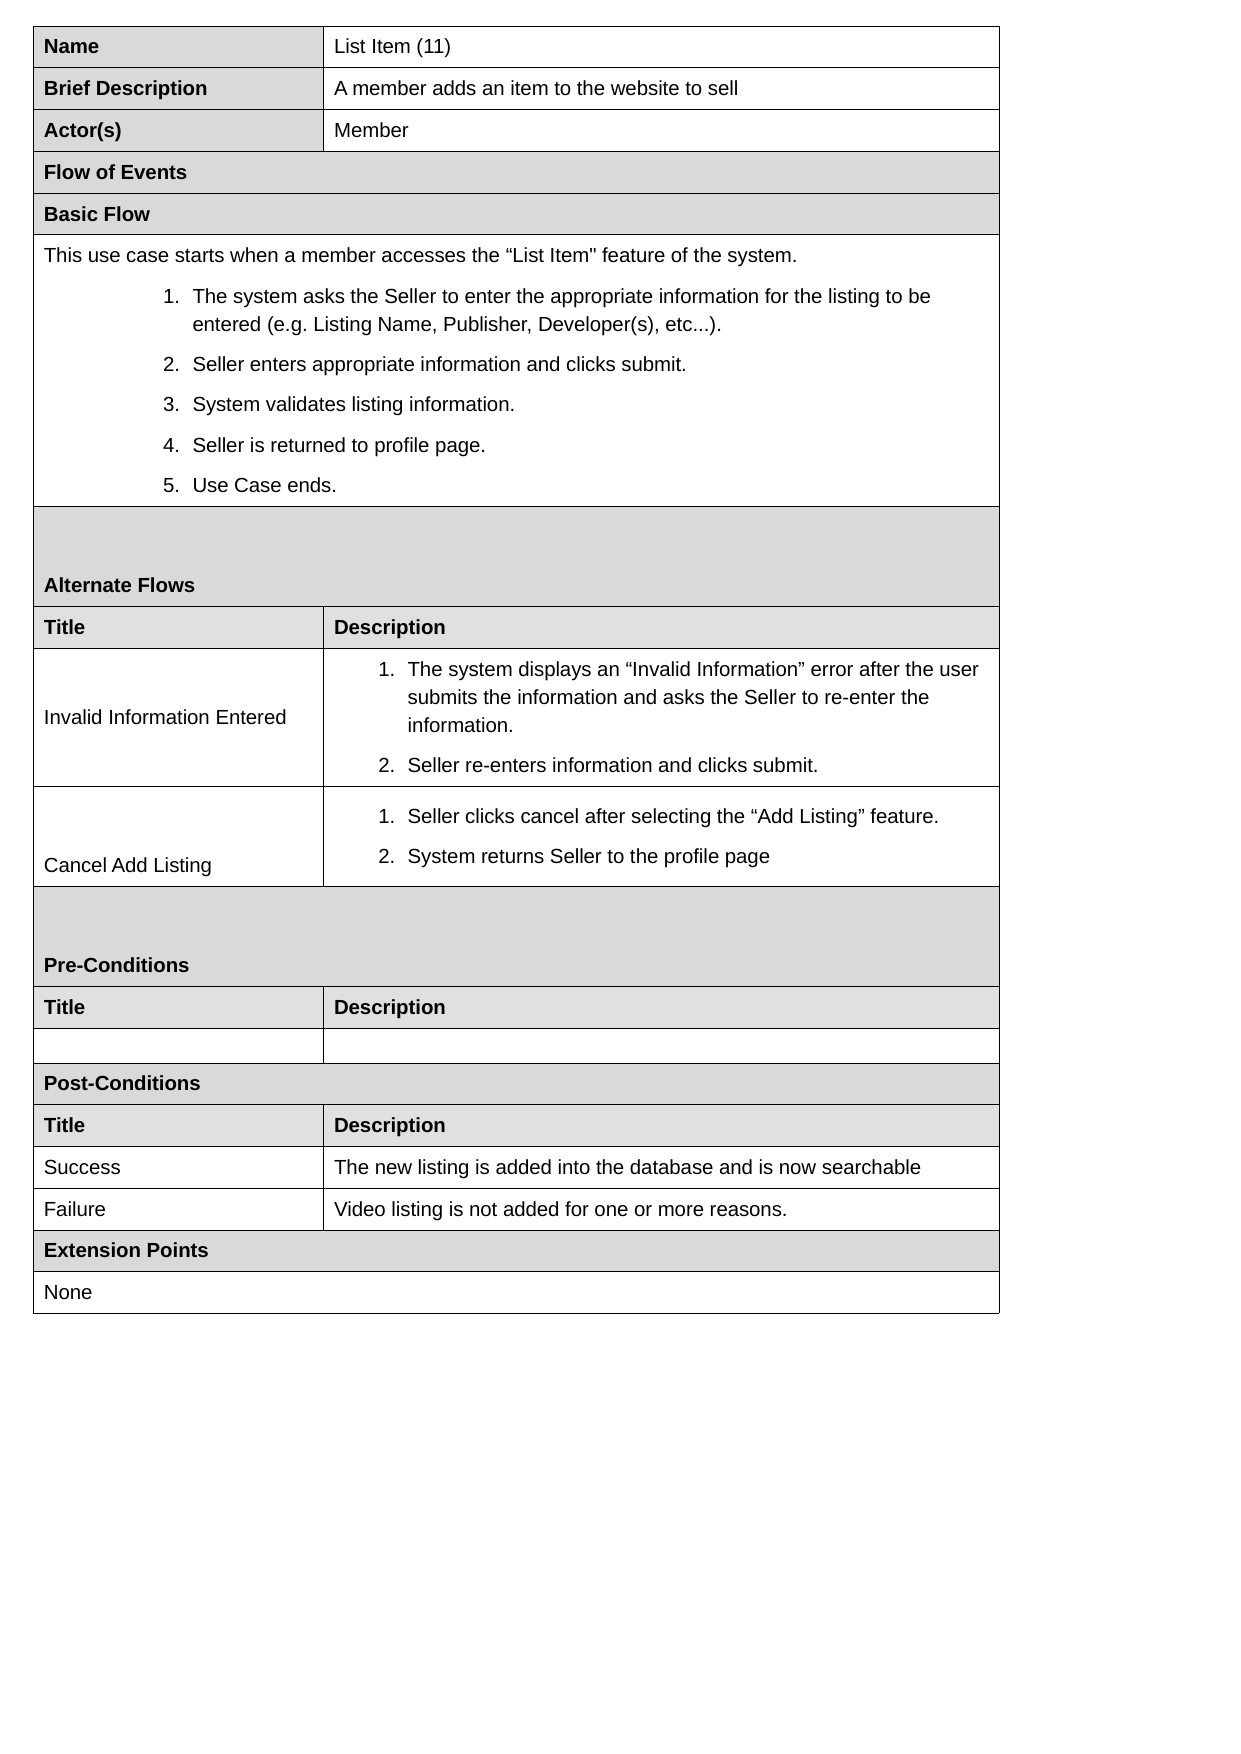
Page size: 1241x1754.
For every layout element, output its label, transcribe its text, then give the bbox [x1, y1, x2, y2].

table_cell Extension Points [34, 1231, 999, 1271]
table_cell Pre-Conditions [34, 887, 999, 986]
table_cell Actor(s) [34, 110, 323, 151]
table_header Name [34, 27, 323, 67]
table_cell None [34, 1272, 999, 1313]
table_cell Cancel Add Listing [34, 787, 323, 886]
table_cell Flow of Events [34, 152, 999, 193]
table_cell Basic Flow [34, 194, 999, 234]
table_cell This use case starts when a member accesses the “List Item" feature of the system. The system asks the Seller to enter the appropriate information for the listing to be entered (e.g. Listing Name, Publisher, Developer(s), etc...). Seller enters appropriate information and clicks submit. System validates listing information. Seller is returned to profile page. Use Case ends. [34, 235, 999, 506]
table_cell Title [34, 987, 323, 1028]
table_cell Brief Description [34, 68, 323, 109]
table_cell Description [324, 987, 999, 1028]
table_cell [324, 1029, 999, 1062]
table_cell Title [34, 607, 323, 648]
table_cell Failure [34, 1189, 323, 1229]
table_cell Invalid Information Entered [34, 649, 323, 786]
table_cell Description [324, 607, 999, 648]
table_cell Seller clicks cancel after selecting the “Add Listing” feature. System returns Seller to the profile page [324, 787, 999, 886]
table_cell Video listing is not added for one or more reasons. [324, 1189, 999, 1229]
table_cell Alternate Flows [34, 507, 999, 606]
table_cell The new listing is added into the database and is now searchable [324, 1147, 999, 1188]
table_header List Item (11) [324, 27, 999, 67]
table_cell Success [34, 1147, 323, 1188]
table_cell Title [34, 1105, 323, 1146]
table_cell Post-Conditions [34, 1064, 999, 1104]
table_cell A member adds an item to the website to sell [324, 68, 999, 109]
table_cell Description [324, 1105, 999, 1146]
table_cell The system displays an “Invalid Information” error after the user submits the information and asks the Seller to re-enter the information. Seller re-enters information and clicks submit. [324, 649, 999, 786]
table_cell [34, 1029, 323, 1062]
table_cell Member [324, 110, 999, 151]
